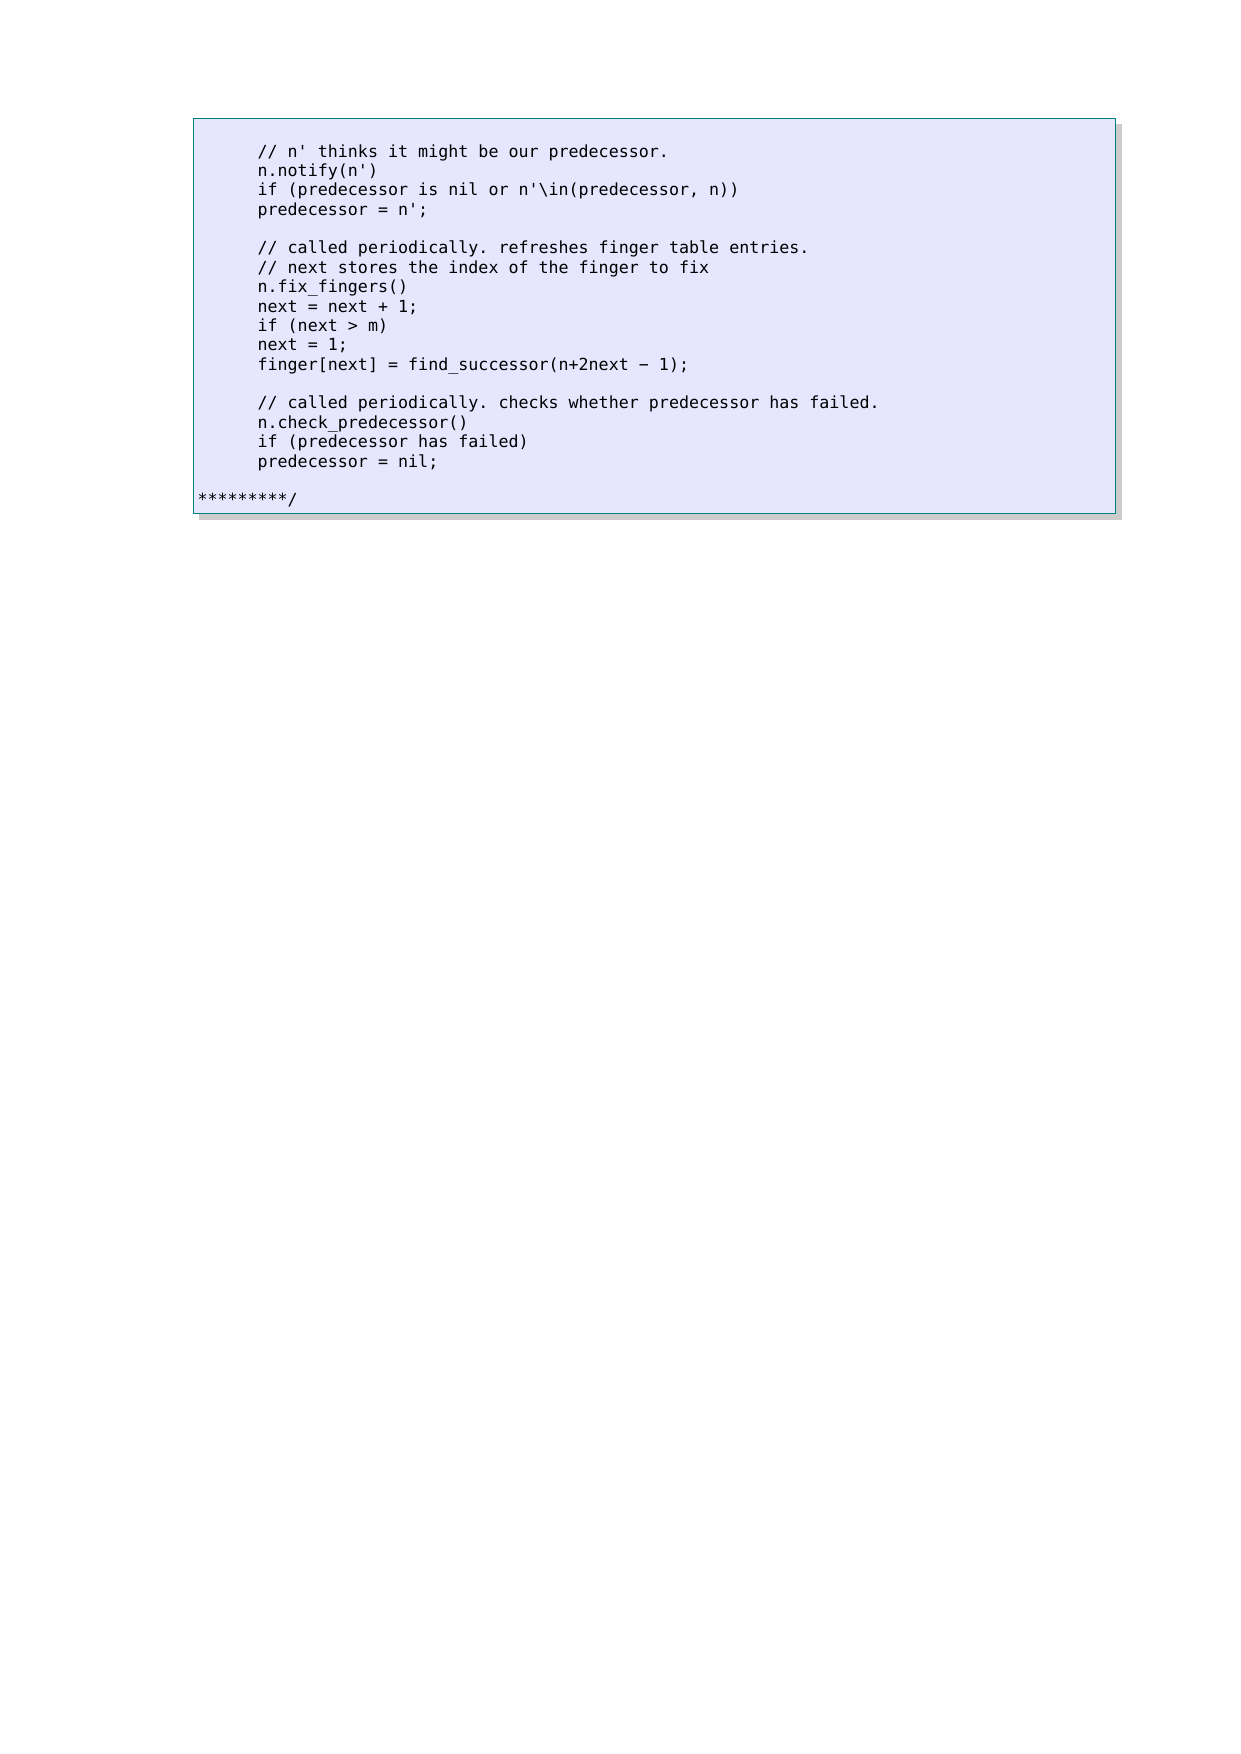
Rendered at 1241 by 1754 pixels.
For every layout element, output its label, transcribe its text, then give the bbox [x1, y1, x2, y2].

text *********/ [194, 486, 1115, 513]
text // called periodically. refreshes finger table entries. [194, 234, 1115, 254]
text if (predecessor is nil or n'\in(predecessor, n)) [194, 176, 1115, 196]
text if (predecessor has failed) [194, 428, 1115, 447]
text // called periodically. checks whether predecessor has failed. [194, 389, 1115, 409]
text predecessor = nil; [194, 447, 1115, 467]
text next = 1; [194, 331, 1115, 351]
text n.fix_fingers() [194, 273, 1115, 292]
text next = next + 1; [194, 292, 1115, 312]
text predecessor = n'; [194, 196, 1115, 215]
text n.check_predecessor() [194, 409, 1115, 428]
text finger[next] = find_successor(n+2next − 1); [194, 351, 1115, 370]
text if (next > m) [194, 312, 1115, 331]
text // next stores the index of the finger to fix [194, 254, 1115, 273]
text // n' thinks it might be our predecessor. [194, 137, 1115, 157]
text n.notify(n') [194, 157, 1115, 176]
